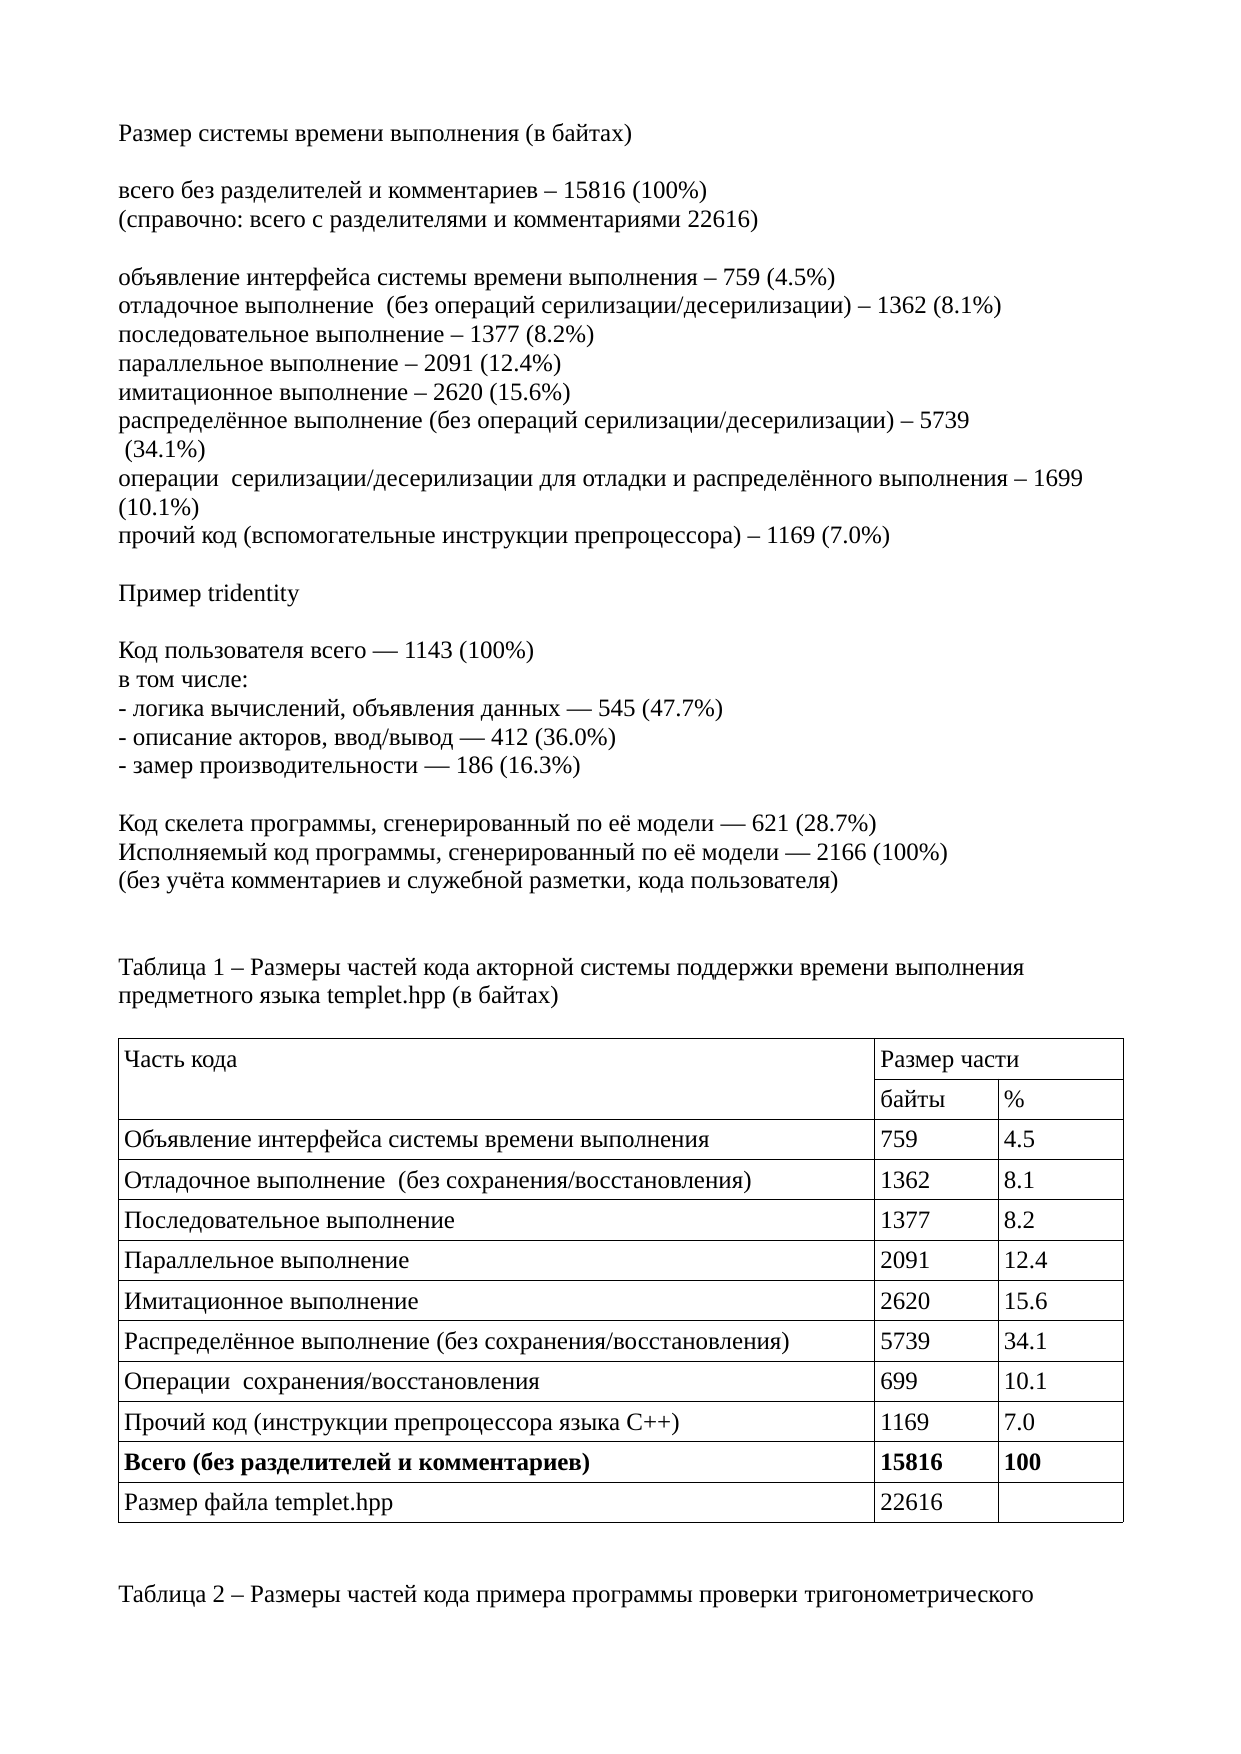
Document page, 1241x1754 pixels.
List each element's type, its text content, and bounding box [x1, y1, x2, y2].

table_header Размер части [875, 1039, 1123, 1078]
text Пример tridentity [118, 578, 1122, 607]
text параллельное выполнение – 2091 (12.4%) [118, 348, 1122, 377]
table_cell Параллельное выполнение [119, 1241, 874, 1280]
text - замер производительности — 186 (16.3%) [118, 751, 1122, 779]
text распределённое выполнение (без операций серилизации/десерилизации) – 5739 [118, 406, 1122, 434]
table_cell [999, 1483, 1123, 1522]
table_cell Объявление интерфейса системы времени выполнения [119, 1120, 874, 1159]
table_cell Имитационное выполнение [119, 1281, 874, 1320]
text в том числе: [118, 664, 1122, 693]
table_cell Отладочное выполнение (без сохранения/восстановления) [119, 1160, 874, 1199]
table_cell % [999, 1080, 1123, 1119]
table_cell Распределённое выполнение (без сохранения/восстановления) [119, 1321, 874, 1361]
text Код скелета программы, сгенерированный по её модели — 621 (28.7%) [118, 808, 1122, 837]
text прочий код (вспомогательные инструкции препроцессора) – 1169 (7.0%) [118, 521, 1122, 549]
table_cell 2620 [875, 1281, 998, 1320]
table_cell Размер файла templet.hpp [119, 1483, 874, 1522]
table_cell 15816 [875, 1442, 998, 1482]
table_cell 7.0 [999, 1402, 1123, 1441]
table_cell 4.5 [999, 1120, 1123, 1159]
table_cell 1169 [875, 1402, 998, 1441]
table_header Часть кода [119, 1039, 874, 1119]
table_cell 8.1 [999, 1160, 1123, 1199]
text - описание акторов, ввод/вывод — 412 (36.0%) [118, 722, 1122, 751]
text Исполняемый код программы, сгенерированный по её модели — 2166 (100%) [118, 837, 1122, 866]
table_cell Последовательное выполнение [119, 1200, 874, 1240]
table_cell Операции сохранения/восстановления [119, 1362, 874, 1401]
table_cell 699 [875, 1362, 998, 1401]
text всего без разделителей и комментариев – 15816 (100%) [118, 176, 1122, 204]
table_cell 759 [875, 1120, 998, 1159]
text операции серилизации/десерилизации для отладки и распределённого выполнения – 1699 (10.1%) [118, 463, 1122, 521]
table_cell 1362 [875, 1160, 998, 1199]
table_cell 34.1 [999, 1321, 1123, 1361]
table_cell 10.1 [999, 1362, 1123, 1401]
table_cell байты [875, 1080, 998, 1119]
text (без учёта комментариев и служебной разметки, кода пользователя) [118, 866, 1122, 894]
text (справочно: всего с разделителями и комментариями 22616) [118, 204, 1122, 233]
table_cell 12.4 [999, 1241, 1123, 1280]
table_cell 22616 [875, 1483, 998, 1522]
table_cell Прочий код (инструкции препроцессора языка С++) [119, 1402, 874, 1441]
table_cell 1377 [875, 1200, 998, 1240]
text Таблица 1 – Размеры частей кода акторной системы поддержки времени выполнения предметного языка templet.hpp (в байтах) [118, 952, 1122, 1009]
table_cell 15.6 [999, 1281, 1123, 1320]
text последовательное выполнение – 1377 (8.2%) [118, 319, 1122, 348]
text (34.1%) [118, 434, 1122, 463]
text отладочное выполнение (без операций серилизации/десерилизации) – 1362 (8.1%) [118, 291, 1122, 319]
text имитационное выполнение – 2620 (15.6%) [118, 377, 1122, 406]
text объявление интерфейса системы времени выполнения – 759 (4.5%) [118, 262, 1122, 291]
text Размер системы времени выполнения (в байтах) [118, 118, 1122, 147]
text - логика вычислений, объявления данных — 545 (47.7%) [118, 693, 1122, 722]
text Код пользователя всего — 1143 (100%) [118, 636, 1122, 664]
table_cell 5739 [875, 1321, 998, 1361]
table_cell Всего (без разделителей и комментариев) [119, 1442, 874, 1482]
table_cell 100 [999, 1442, 1123, 1482]
table_cell 8.2 [999, 1200, 1123, 1240]
table_cell 2091 [875, 1241, 998, 1280]
text Таблица 2 – Размеры частей кода примера программы проверки тригонометрического [118, 1579, 1122, 1608]
